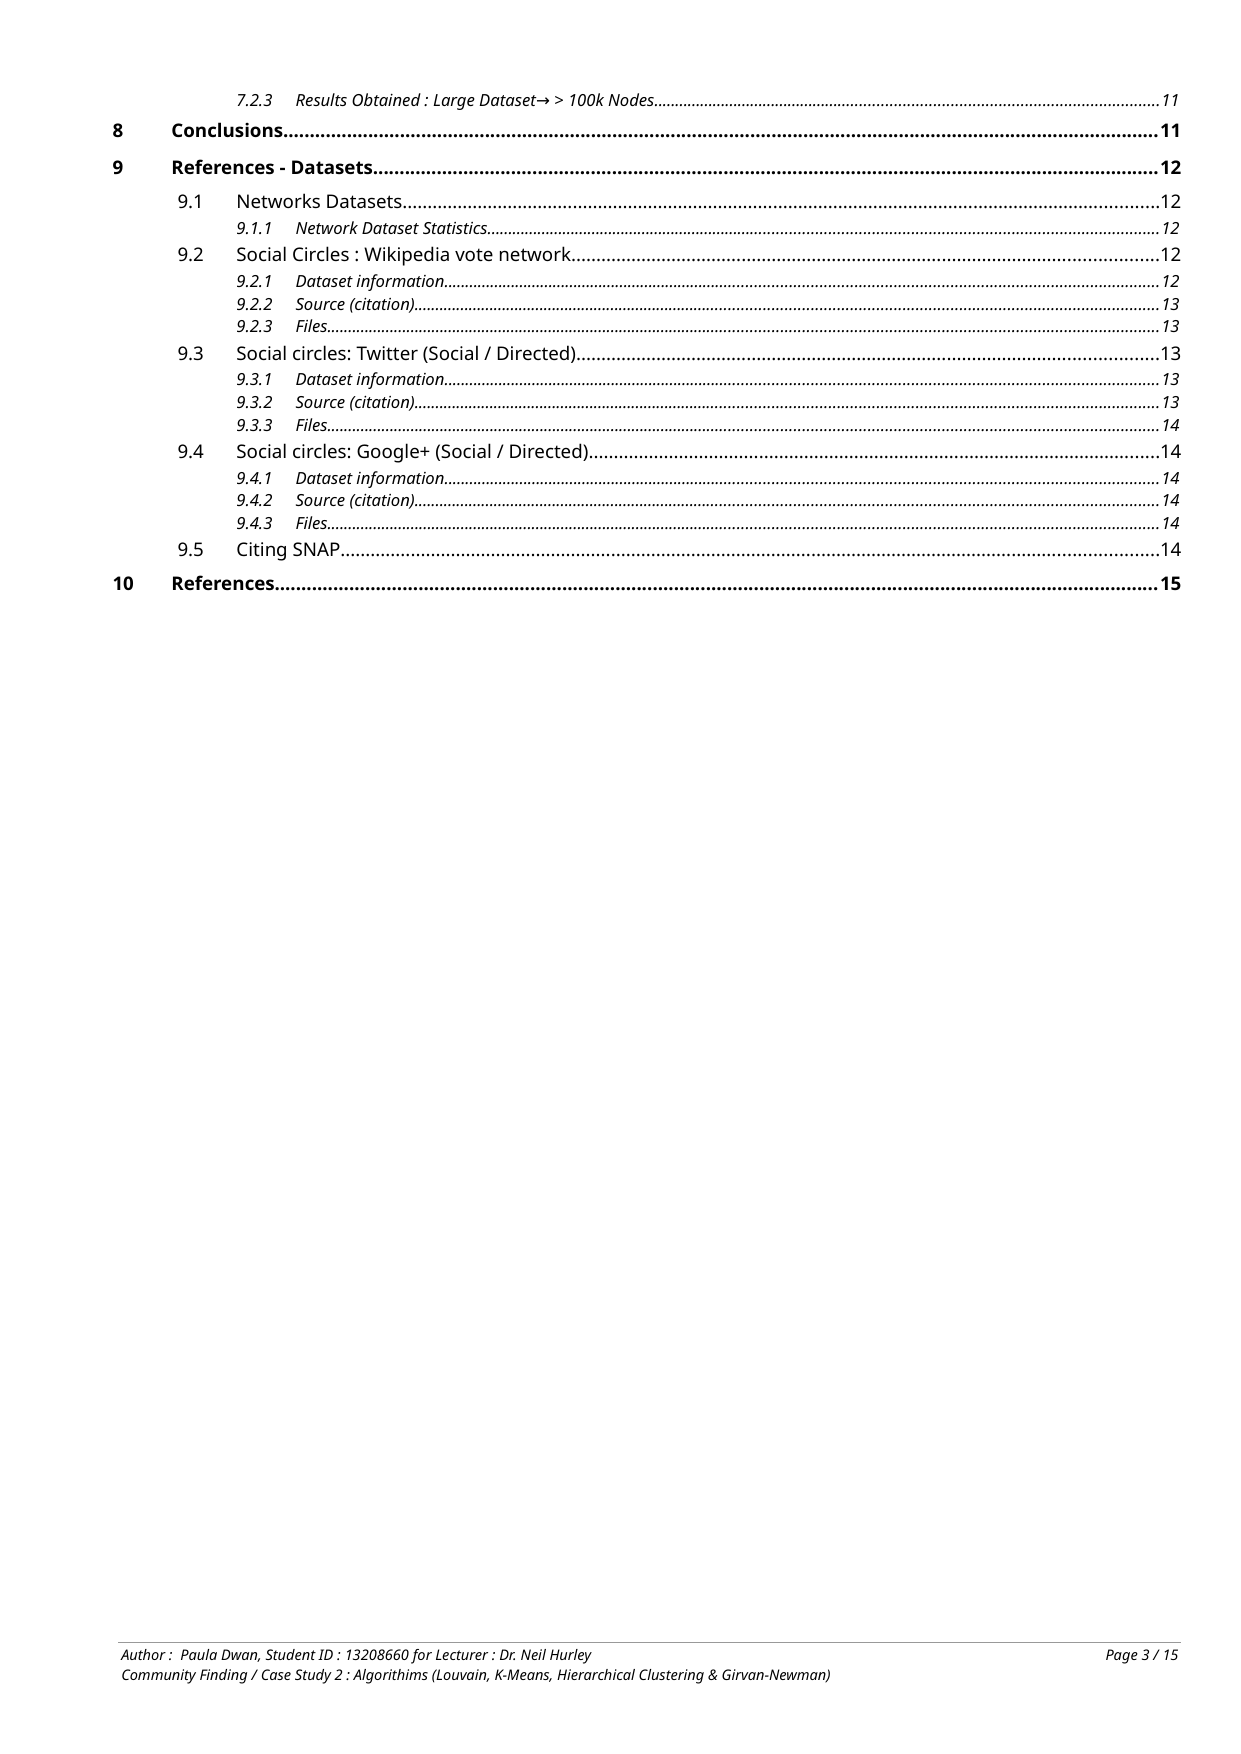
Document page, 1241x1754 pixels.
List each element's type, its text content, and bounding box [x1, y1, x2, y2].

text 9.3.1 Dataset information 13 [236, 368, 1181, 391]
text 9.2 Social Circles : Wikipedia vote network 12 [177, 241, 1181, 267]
text 9.2.2 Source (citation) 13 [236, 292, 1181, 315]
text 9.5 Citing SNAP 14 [177, 537, 1181, 562]
text 7.2.3 Results Obtained : Large Dataset→ > 100k Nodes 11 [236, 88, 1181, 111]
text 9 References - Datasets 12 [112, 154, 1181, 180]
text 10 References 15 [112, 571, 1181, 596]
text 9.3.3 Files 14 [236, 413, 1181, 436]
text 9.4.3 Files 14 [236, 512, 1181, 534]
text 8 Conclusions 11 [112, 117, 1181, 143]
text 9.4.1 Dataset information 14 [236, 466, 1181, 489]
text 9.2.3 Files 13 [236, 315, 1181, 337]
text 9.1 Networks Datasets 12 [177, 188, 1181, 214]
text 9.4.2 Source (citation) 14 [236, 489, 1181, 512]
text 9.2.1 Dataset information 12 [236, 269, 1181, 292]
text 9.3.2 Source (citation) 13 [236, 391, 1181, 413]
text 9.3 Social circles: Twitter (Social / Directed) 13 [177, 340, 1181, 365]
text 9.1.1 Network Dataset Statistics 12 [236, 216, 1181, 239]
text 9.4 Social circles: Google+ (Social / Directed) 14 [177, 438, 1181, 464]
